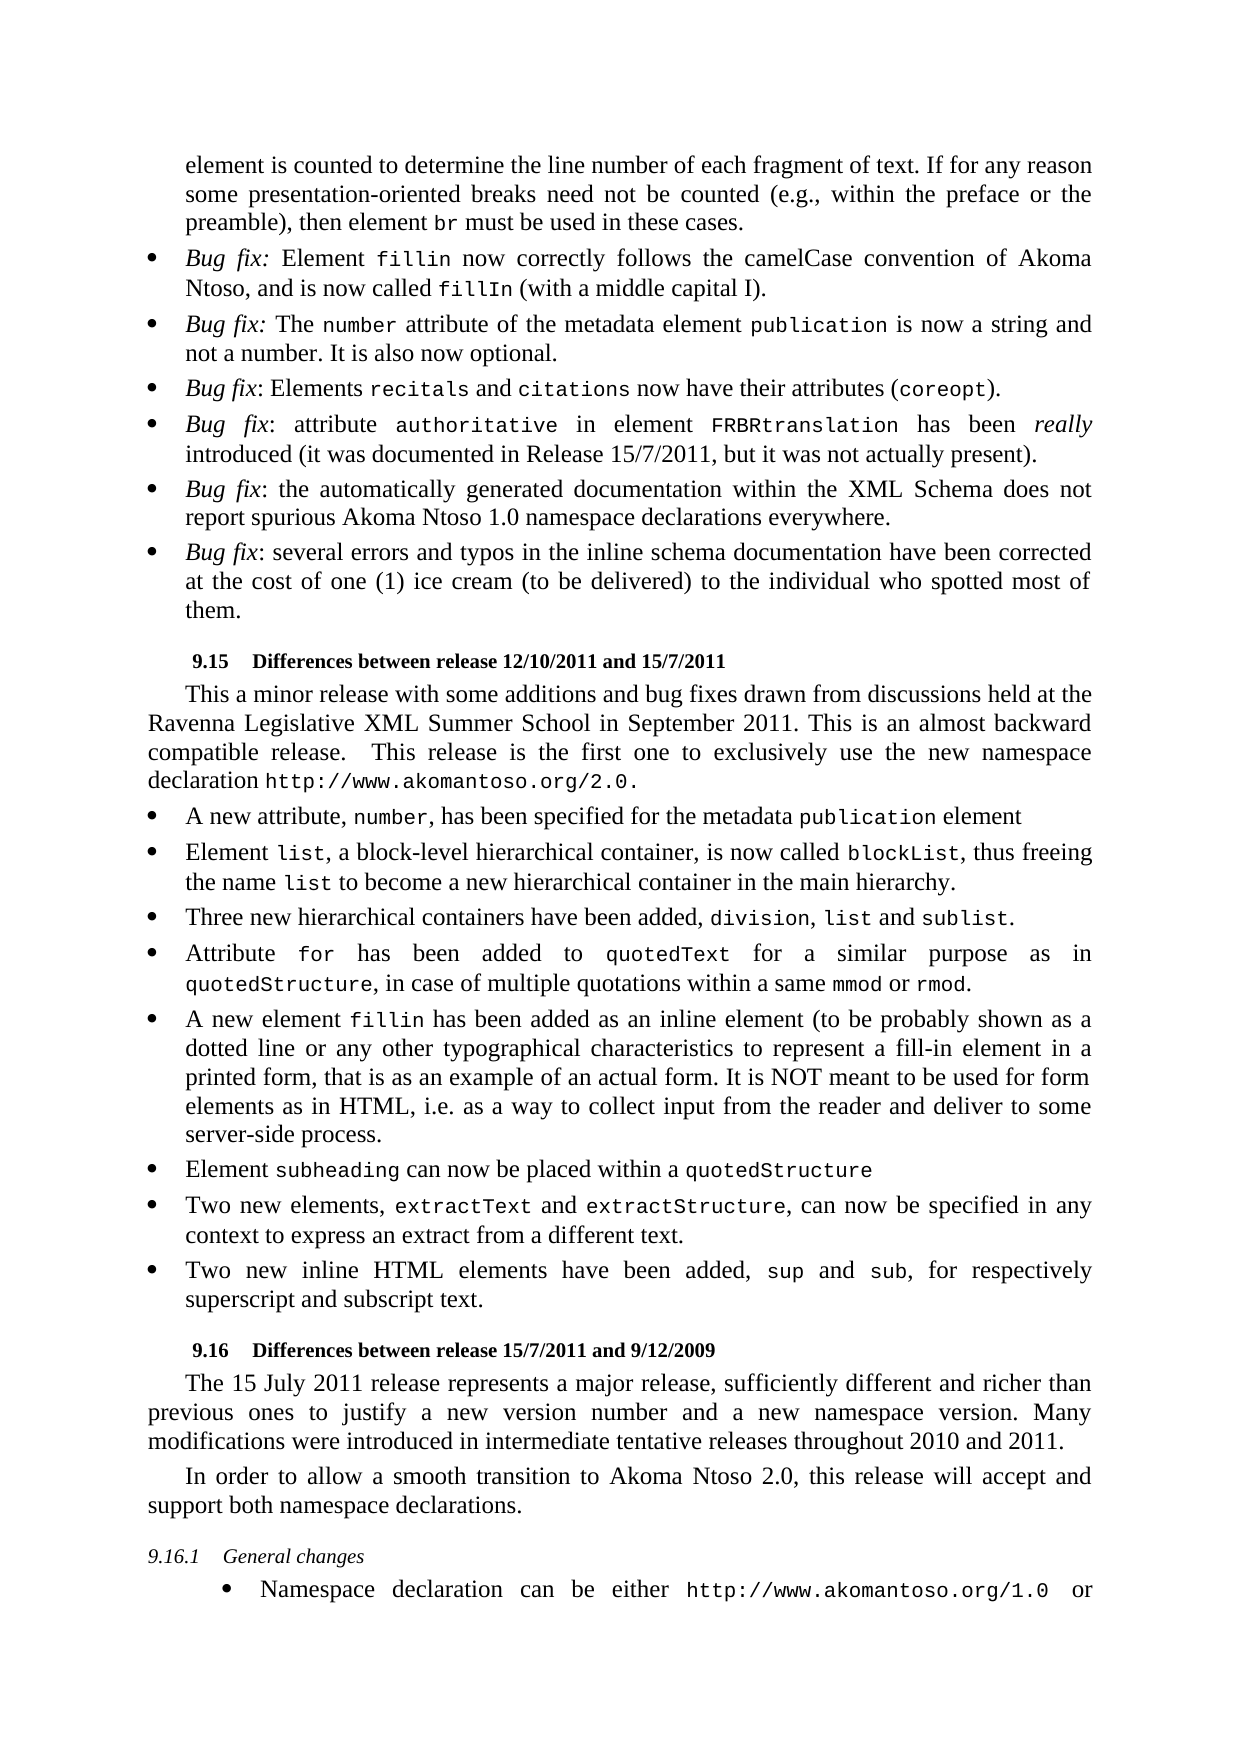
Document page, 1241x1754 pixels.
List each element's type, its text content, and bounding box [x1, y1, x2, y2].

text This a minor release with some additions and bug fixes drawn from discussions held at the Ravenna Legislative XML Summer School in September 2011. This is an almost backward compatible release. This release is the first one to exclusively use the new namespace declaration http://www.akomantoso.org/2.0. [148, 679, 1092, 795]
list Bug fix: Elements recitals and citations now have their attributes (coreopt). [148, 373, 1092, 403]
list Two new inline HTML elements have been added, sup and sub, for respectively superscript and subscript text. [148, 1255, 1092, 1313]
list Bug fix: attribute authoritative in element FRBRtranslation has been really introduced (it was documented in Release 15/7/2011, but it was not actually present). [148, 409, 1092, 467]
subtitle Differences between release 12/10/2011 and 15/7/2011 [192, 649, 1092, 673]
list A new attribute, number, has been specified for the metadata publication element [148, 801, 1092, 831]
list Attribute for has been added to quotedText for a similar purpose as in quotedStructure, in case of multiple quotations within a same mmod or rmod. [148, 938, 1092, 997]
list Element subheading can now be placed within a quotedStructure [148, 1154, 1092, 1184]
list Bug fix: Element fillin now correctly follows the camelCase convention of Akoma Ntoso, and is now called fillIn (with a middle capital I). [148, 243, 1092, 302]
list Bug fix: The number attribute of the metadata element publication is now a string and not a number. It is also now optional. [148, 309, 1092, 367]
list Two new elements, extractText and extractStructure, can now be specified in any context to express an extract from a different text. [148, 1190, 1092, 1249]
list Namespace declaration can be either http://www.akomantoso.org/1.0 or [222, 1574, 1092, 1603]
list A new element fillin has been added as an inline element (to be probably shown as a dotted line or any other typographical characteristics to represent a fill-in element in a printed form, that is as an example of an actual form. It is NOT meant to be used for form elements as in HTML, i.e. as a way to collect input from the reader and deliver to some server-side process. [148, 1004, 1092, 1148]
list Three new hierarchical containers have been added, division, list and sublist. [148, 902, 1092, 932]
list Bug fix: several errors and typos in the inline schema documentation have been corrected at the cost of one (1) ice cream (to be delivered) to the individual who spotted most of them. [148, 537, 1092, 624]
list Bug fix: the automatically generated documentation within the XML Schema does not report spurious Akoma Ntoso 1.0 namespace declarations everywhere. [148, 474, 1092, 531]
subtitle Differences between release 15/7/2011 and 9/12/2009 [192, 1338, 1092, 1362]
text The 15 July 2011 release represents a major release, sufficiently different and richer than previous ones to justify a new version number and a new namespace version. Many modifications were introduced in intermediate tentative releases throughout 2010 and 2011. [148, 1368, 1092, 1455]
text In order to allow a smooth transition to Akoma Ntoso 2.0, this release will accept and support both namespace declarations. [148, 1461, 1092, 1518]
list element is counted to determine the line number of each fragment of text. If for any reason some presentation-oriented breaks need not be counted (e.g., within the preface or the preamble), then element br must be used in these cases. [148, 150, 1092, 237]
list Element list, a block-level hierarchical container, is now called blockList, thus freeing the name list to become a new hierarchical container in the main hierarchy. [148, 837, 1092, 896]
subtitle General changes [148, 1543, 1092, 1568]
